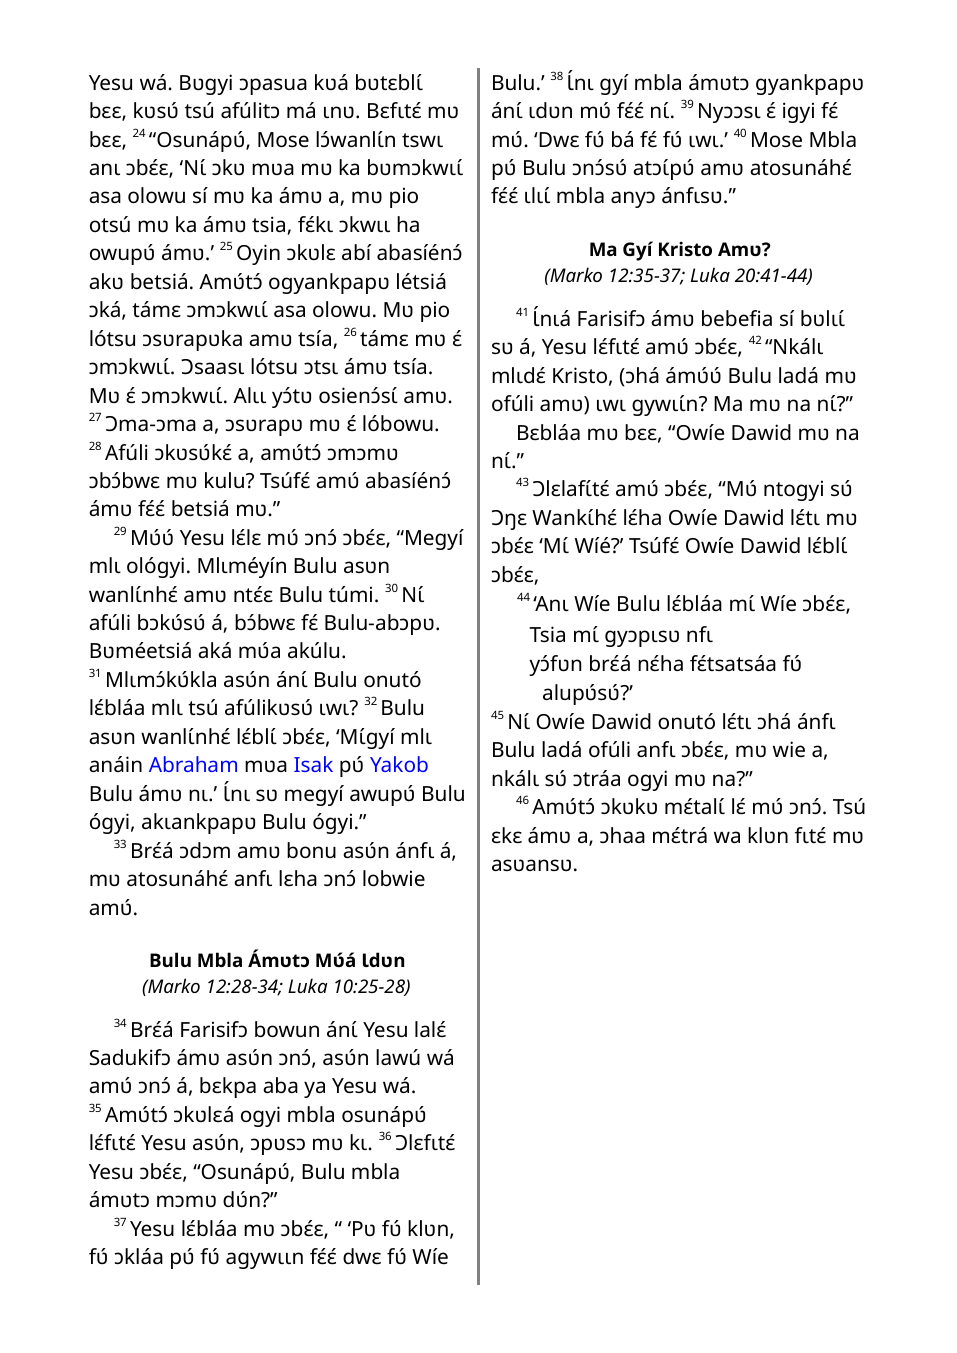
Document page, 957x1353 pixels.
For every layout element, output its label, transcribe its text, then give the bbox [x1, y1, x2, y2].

text 33 Brɛ́á ɔdɔm amʋ bonu asʋ́n ánfɩ á, mʋ atosunáhɛ́ anfɩ lɛha ɔnɔ́ lobwie amʋ́. [88, 836, 466, 921]
text 43 Ɔlɛlafɩ́tɛ́ amʋ́ ɔbɛ́ɛ, “Mʋ́ ntogyi sʋ́ Ɔŋɛ Wankɩ́hɛ́ lɛ́ha Owíe Dawid lɛ́tɩ mʋ ɔbɛ́ɛ ‘Mɩ́ Wíé?’ Tsúfɛ́ Owíe Dawid lɛ́blɩ́ ɔbɛ́ɛ, [491, 474, 868, 588]
text yɔ́fʋn brɛ́á nɛ́ha fɛ́tsatsáa fʋ́ alupʋ́sʋ́?’ [529, 648, 867, 706]
text Ma Gyí Kristo Amʋ? [492, 236, 867, 263]
text 37 Yesu lɛ́bláa mʋ ɔbɛ́ɛ, “ ‘Pʋ fʋ́ klʋn, fʋ́ ɔkláa pʋ́ fʋ́ agywɩɩn fɛ́ɛ́ dwɛ fʋ́ Wíe [88, 1214, 466, 1271]
text Bɛbláa mʋ bɛɛ, “Owíe Dawid mʋ na nɩ́.” [491, 418, 868, 474]
text 44 ‘Anɩ Wíe Bulu lɛ́bláa mɩ́ Wíe ɔbɛ́ɛ, [517, 589, 867, 618]
text (Marko 12:35-37; Luka 20:41-44) [492, 270, 867, 297]
text 34 Brɛ́á Farisifɔ bowun ánɩ́ Yesu lalɛ́ Sadukifɔ ámʋ asʋ́n ɔnɔ́, asʋ́n lawú wá amʋ́ ɔnɔ́ á, bɛkpa aba ya Yesu wá. 35 Amʋ́tɔ́ ɔkʋlɛá ogyi mbla osunápʋ́ lɛ́fɩtɛ́ Yesu asʋ́n, ɔpʋsɔ mʋ kɩ. 36 Ɔlɛfɩtɛ́ Yesu ɔbɛ́ɛ, “Osunápʋ́, Bulu mbla ámʋtɔ mɔmʋ dʋ́n?” [88, 1015, 466, 1214]
text 46 Amʋ́tɔ́ ɔkʋkʋ mɛ́talɩ́ lɛ́ mʋ́ ɔnɔ́. Tsú ɛkɛ ámʋ a, ɔhaa mɛ́trá wa klʋn fɩtɛ́ mʋ asʋansʋ. [491, 792, 868, 878]
text 45 Nɩ́ Owíe Dawid onutó lɛ́tɩ ɔhá ánfɩ Bulu ladá ofúli anfɩ ɔbɛ́ɛ, mʋ wie a, nkálɩ sʋ́ ɔtráa ogyi mʋ na?” [491, 707, 868, 792]
text Bulu.’ 38 Ɩ́nɩ gyí mbla ámʋtɔ gyankpapʋ ánɩ́ ɩdʋn mʋ́ fɛ́ɛ́ nɩ́. 39 Nyɔɔsɩ ɛ́ igyi fɛ́ mʋ́. ‘Dwɛ fʋ́ bá fɛ́ fʋ́ ɩwɩ.’ 40 Mose Mbla pʋ́ Bulu ɔnɔ́sʋ́ atɔɩ́pʋ́ amʋ atosunáhɛ́ fɛ́ɛ́ ɩlɩɩ́ mbla anyɔ ánfɩsʋ.” [491, 68, 868, 210]
text (Marko 12:28-34; Luka 10:25-28) [90, 981, 465, 1007]
text Yesu wá. Bʋgyi ɔpasua kʋá bʋtɛblɩ́ bɛɛ, kʋsʋ́ tsú afúlitɔ má ɩnʋ. Bɛfɩtɛ́ mʋ bɛɛ, 24 “Osunápʋ́, Mose lɔ́wanlɩ́n tswɩ anɩ ɔbɛ́ɛ, ‘Nɩ́ ɔkʋ mʋa mʋ ka bʋmɔkwɩɩ́ asa olowu sí mʋ ka ámʋ a, mʋ pio otsú mʋ ka ámʋ tsia, fɛ́kɩ ɔkwɩɩ ha owupʋ́ ámʋ.’ 25 Oyin ɔkʋlɛ abí abasíénɔ́ akʋ betsiá. Amʋ́tɔ́ ogyankpapʋ létsiá ɔká, támɛ ɔmɔkwɩɩ́ asa olowu. Mʋ pio lótsu ɔsʋrapʋka amʋ tsía, 26 támɛ mʋ ɛ́ ɔmɔkwɩɩ́. Ɔsaasɩ lótsu ɔtsɩ ámʋ tsía. Mʋ ɛ́ ɔmɔkwɩɩ́. Alɩɩ yɔ́tʋ osienɔ́sɩ́ amʋ. 27 Ɔma-ɔma a, ɔsʋrapʋ mʋ ɛ́ lóbowu. 28 Afúli ɔkʋsʋ́kɛ́ a, amʋ́tɔ́ ɔmɔmʋ ɔbɔ́bwɛ mʋ kulu? Tsúfɛ́ amʋ́ abasíénɔ́ ámʋ fɛ́ɛ́ betsiá mʋ.” [88, 68, 466, 523]
text 29 Mʋ́ʋ́ Yesu lɛ́lɛ mʋ́ ɔnɔ́ ɔbɛ́ɛ, “Megyí mlɩ ológyi. Mlɩméyín Bulu asʋn wanlɩ́nhɛ́ amʋ ntɛ́ɛ Bulu túmi. 30 Nɩ́ afúli bɔkʋ́sʋ́ á, bɔ́bwɛ fɛ́ Bulu-abɔpʋ. Bʋméetsiá aká mʋ́a akúlu. 31 Mlɩmɔ́kʋ́kla asʋ́n ánɩ́ Bulu onutó lɛ́bláa mlɩ tsú afúlikʋsʋ́ ɩwɩ? 32 Bulu asʋn wanlɩ́nhɛ́ lɛ́blɩ́ ɔbɛ́ɛ, ‘Mɩ́gyí mlɩ anáin Abraham mʋa Isak pʋ́ Yakob Bulu ámʋ nɩ.’ Ɩ́nɩ sʋ megyí awupʋ́ Bulu ógyi, akɩankpapʋ Bulu ógyi.” [88, 523, 466, 836]
text 41 Ɩ́nɩá Farisifɔ ámʋ bebefia sí bʋlɩɩ́ sʋ á, Yesu lɛ́fɩtɛ́ amʋ́ ɔbɛ́ɛ, 42 “Nkálɩ mlɩdɛ́ Kristo, (ɔhá ámʋ́ʋ́ Bulu ladá mʋ ofúli amʋ) ɩwɩ gywɩɩ́n? Ma mʋ na nɩ́?” [491, 304, 868, 418]
text Tsia mɩ́ gyɔpɩsʋ nfɩ [529, 620, 867, 648]
text Bulu Mbla Ámʋtɔ Mʋ́á Ɩdʋn [90, 947, 465, 974]
